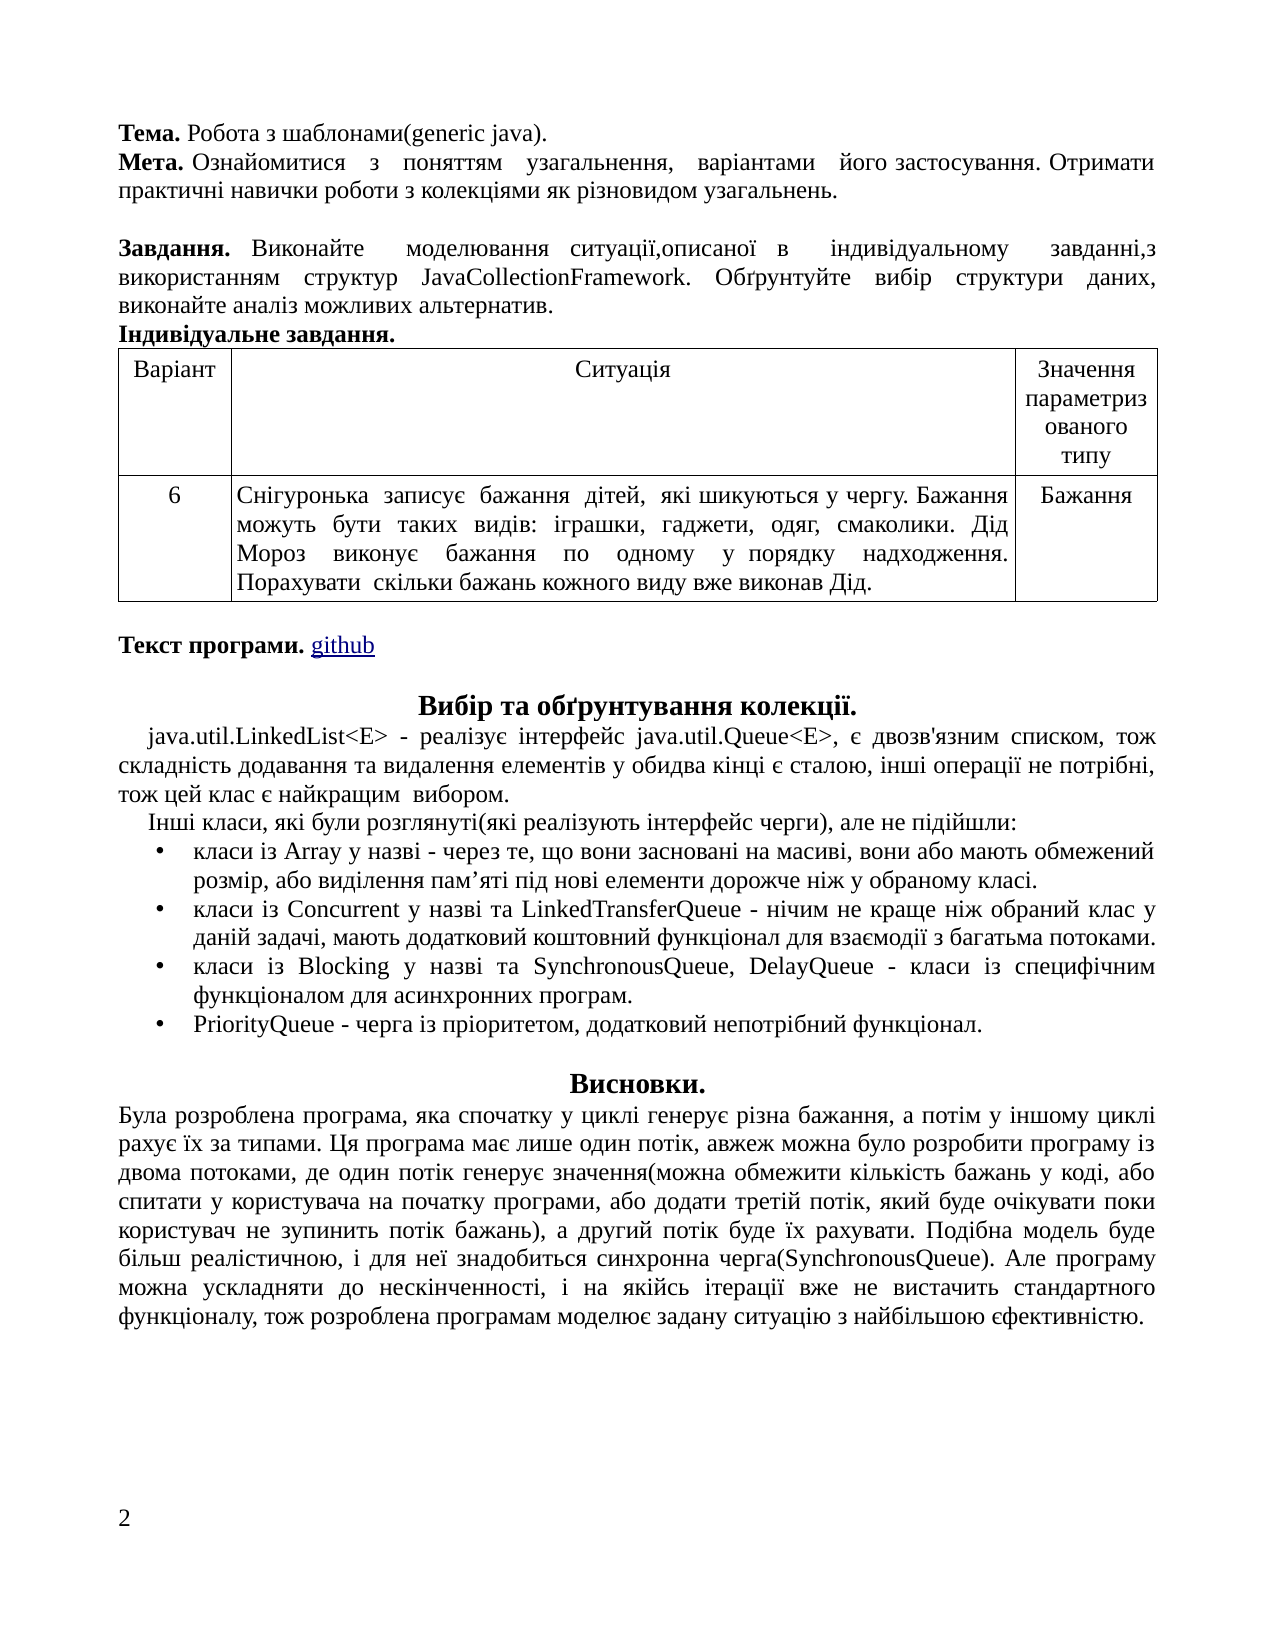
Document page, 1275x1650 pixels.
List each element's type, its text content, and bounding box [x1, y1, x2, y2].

text java.util.LinkedList<E> - реалізує інтерфейс java.util.Queue<E>, є двозв'язним списком, тож складність додавання та видалення елементів у обидва кінці є сталою, інші операції не потрібні, тож цей клас є найкращим вибором. [118, 721, 1157, 807]
table_cell 6 [119, 476, 231, 601]
text Висновки. [118, 1066, 1157, 1100]
text Тема. Робота з шаблонами(generic java). [118, 118, 1157, 147]
list PriorityQueue - черга із пріоритетом, додатковий непотрібний функціонал. [156, 1009, 1157, 1037]
list класи із Array у назві - через те, що вони засновані на масиві, вони або мають обмежений розмір, або виділення пам’яті під нові елементи дорожче ніж у обраному класі. [156, 836, 1157, 894]
list класи із Blocking у назві та SynchronousQueue, DelayQueue - класи із специфічним функціоналом для асинхронних програм. [156, 951, 1157, 1009]
table_cell Бажання [1016, 476, 1157, 601]
table_header Значення параметризованого типу [1016, 349, 1157, 475]
list класи із Concurrent у назві та LinkedTransferQueue - нічим не краще ніж обраний клас у даній задачі, мають додатковий коштовний функціонал для взаємодії з багатьма потоками. [156, 894, 1157, 951]
text Індивідуальне завдання. [118, 319, 1157, 348]
text Мета. Ознайомитися з поняттям узагальнення, варіантами його застосування. Отримати практичні навички роботи з колекціями як різновидом узагальнень. [118, 147, 1157, 204]
table_cell Снігуронька записує бажання дітей, які шикуються у чергу. Бажання можуть бути таких видів: іграшки, гаджети, одяг, смаколики. Дід Мороз виконує бажання по одному у порядку надходження. Порахувати скільки бажань кожного виду вже виконав Дід. [232, 476, 1015, 601]
table_header Варіант [119, 349, 231, 475]
text Була розроблена програма, яка спочатку у циклі генерує різна бажання, а потім у іншому циклі рахує їх за типами. Ця програма має лише один потік, авжеж можна було розробити програму із двома потоками, де один потік генерує значення(можна обмежити кількість бажань у коді, або спитати у користувача на початку програми, або додати третій потік, який буде очікувати поки користувач не зупинить потік бажань), а другий потік буде їх рахувати. Подібна модель буде більш реалістичною, і для неї знадобиться синхронна черга(SynchronousQueue). Але програму можна ускладняти до нескінченності, і на якійсь ітерації вже не вистачить стандартного функціоналу, тож розроблена програмам моделює задану ситуацію з найбільшою єфективністю. [118, 1100, 1157, 1330]
text Текст програми. github [118, 630, 1157, 659]
text Інші класи, які були розглянуті(які реалізують інтерфейс черги), але не підійшли: [118, 807, 1157, 836]
text Вибір та обґрунтування колекції. [118, 688, 1157, 721]
text Завдання. Виконайте моделювання ситуації,описаної в індивідуальному завданні,з використанням структур JavaCollectionFramework. Обґрунтуйте вибір структури даних, виконайте аналіз можливих альтернатив. [118, 233, 1157, 319]
table_header Ситуація [232, 349, 1015, 475]
